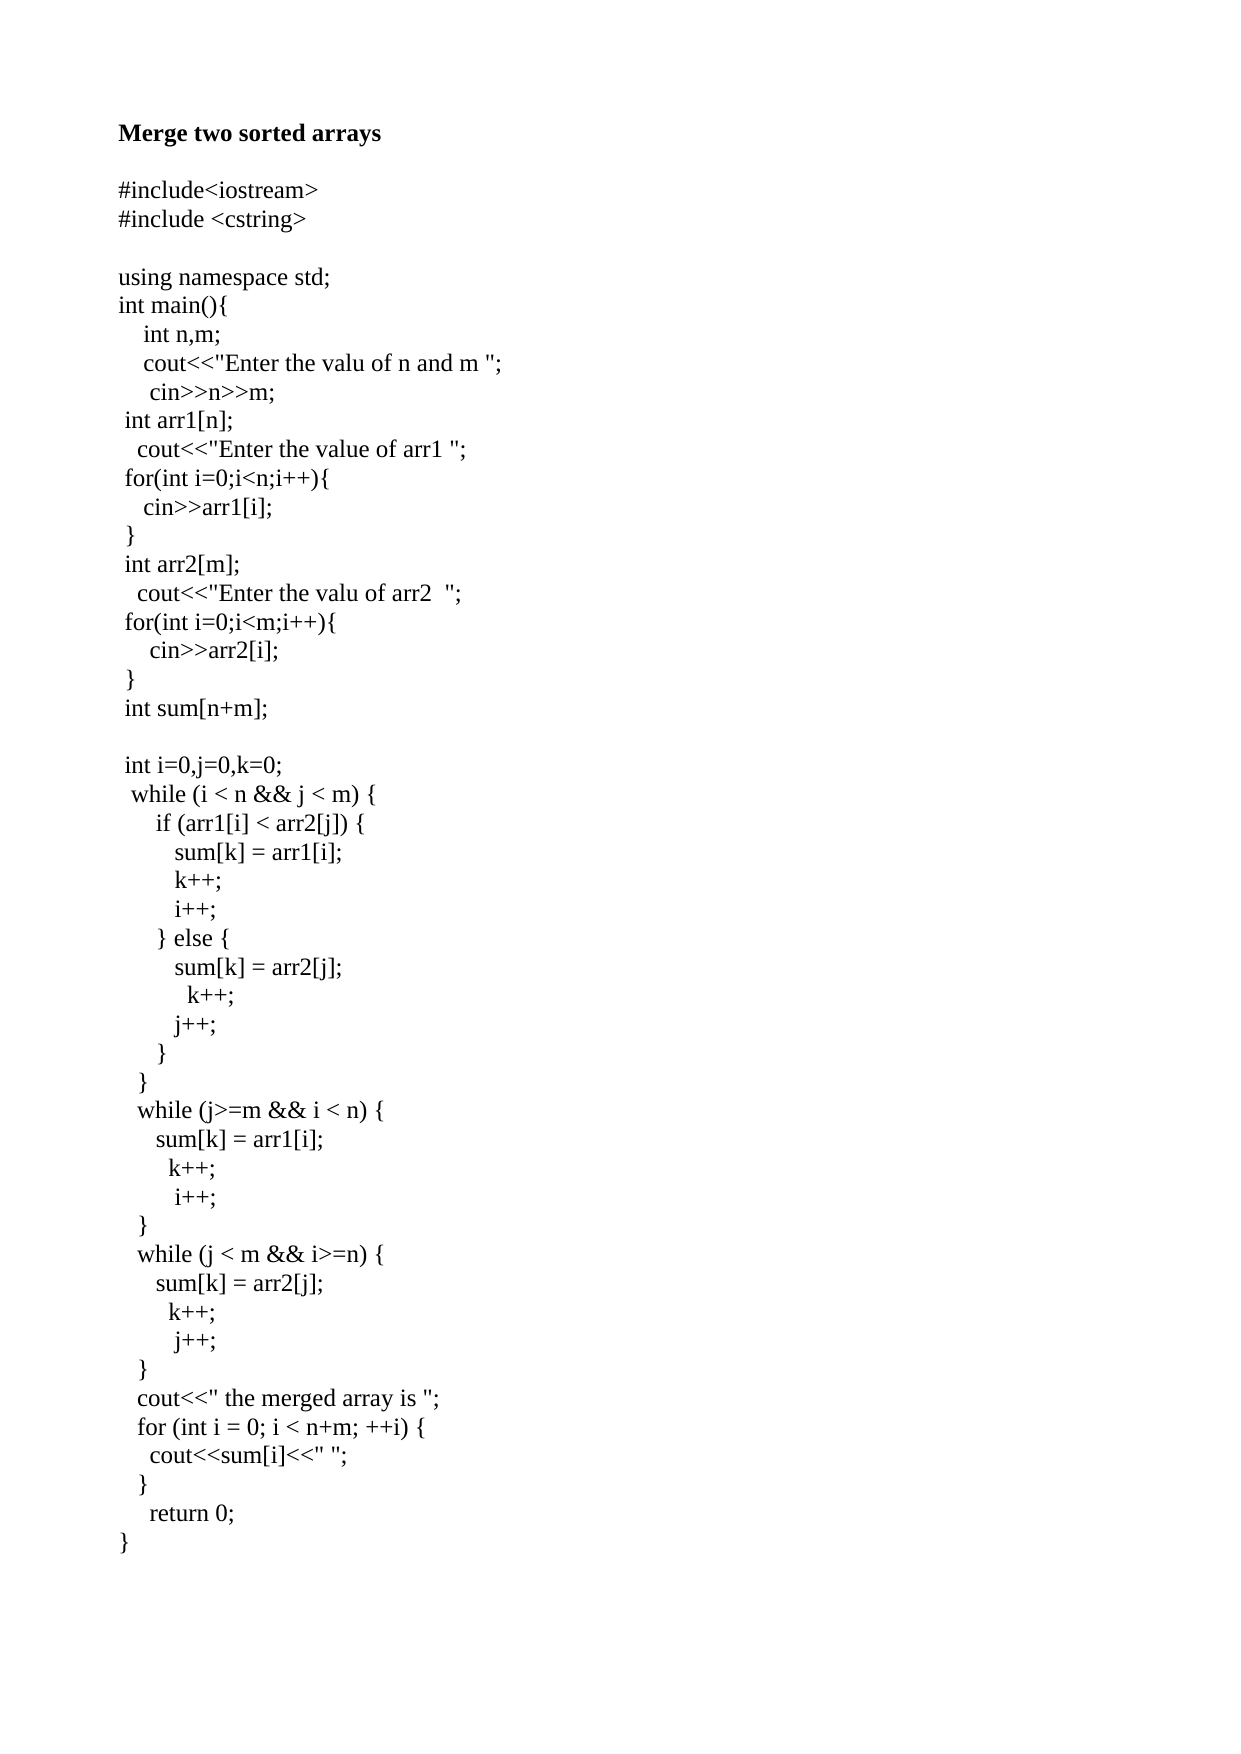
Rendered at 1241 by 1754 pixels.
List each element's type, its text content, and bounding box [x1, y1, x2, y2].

text Merge two sorted arrays [118, 118, 1122, 147]
text return 0; [118, 1498, 1122, 1527]
text cout<<"Enter the value of arr1 "; [118, 434, 1122, 463]
text } [118, 1469, 1122, 1498]
text while (i < n && j < m) { [118, 779, 1122, 808]
text for(int i=0;i<m;i++){ [118, 607, 1122, 636]
text for(int i=0;i<n;i++){ [118, 463, 1122, 492]
text } [118, 521, 1122, 549]
text int main(){ [118, 291, 1122, 319]
text while (j>=m && i < n) { [118, 1096, 1122, 1124]
text i++; [118, 1182, 1122, 1211]
text cout<<" the merged array is "; [118, 1383, 1122, 1412]
text if (arr1[i] < arr2[j]) { [118, 808, 1122, 837]
text } [118, 1038, 1122, 1067]
text while (j < m && i>=n) { [118, 1239, 1122, 1268]
text k++; [118, 981, 1122, 1009]
text j++; [118, 1009, 1122, 1038]
text } [118, 1211, 1122, 1239]
text i++; [118, 894, 1122, 923]
text using namespace std; [118, 262, 1122, 291]
text int arr2[m]; [118, 549, 1122, 578]
text k++; [118, 866, 1122, 894]
text cin>>n>>m; [118, 377, 1122, 406]
text } [118, 1067, 1122, 1096]
text int n,m; [118, 319, 1122, 348]
text int i=0,j=0,k=0; [118, 751, 1122, 779]
text sum[k] = arr1[i]; [118, 1124, 1122, 1153]
text k++; [118, 1297, 1122, 1326]
text } [118, 664, 1122, 693]
text cout<<sum[i]<<" "; [118, 1441, 1122, 1469]
text sum[k] = arr2[j]; [118, 1268, 1122, 1297]
text cin>>arr1[i]; [118, 492, 1122, 521]
text sum[k] = arr2[j]; [118, 952, 1122, 981]
text } [118, 1354, 1122, 1383]
text int sum[n+m]; [118, 693, 1122, 722]
text } [118, 1527, 1122, 1556]
text cout<<"Enter the valu of arr2 "; [118, 578, 1122, 607]
text cout<<"Enter the valu of n and m "; [118, 348, 1122, 377]
text for (int i = 0; i < n+m; ++i) { [118, 1412, 1122, 1441]
text int arr1[n]; [118, 406, 1122, 434]
text #include <cstring> [118, 204, 1122, 233]
text j++; [118, 1326, 1122, 1354]
text #include<iostream> [118, 176, 1122, 204]
text sum[k] = arr1[i]; [118, 837, 1122, 866]
text cin>>arr2[i]; [118, 636, 1122, 664]
text } else { [118, 923, 1122, 952]
text k++; [118, 1153, 1122, 1182]
